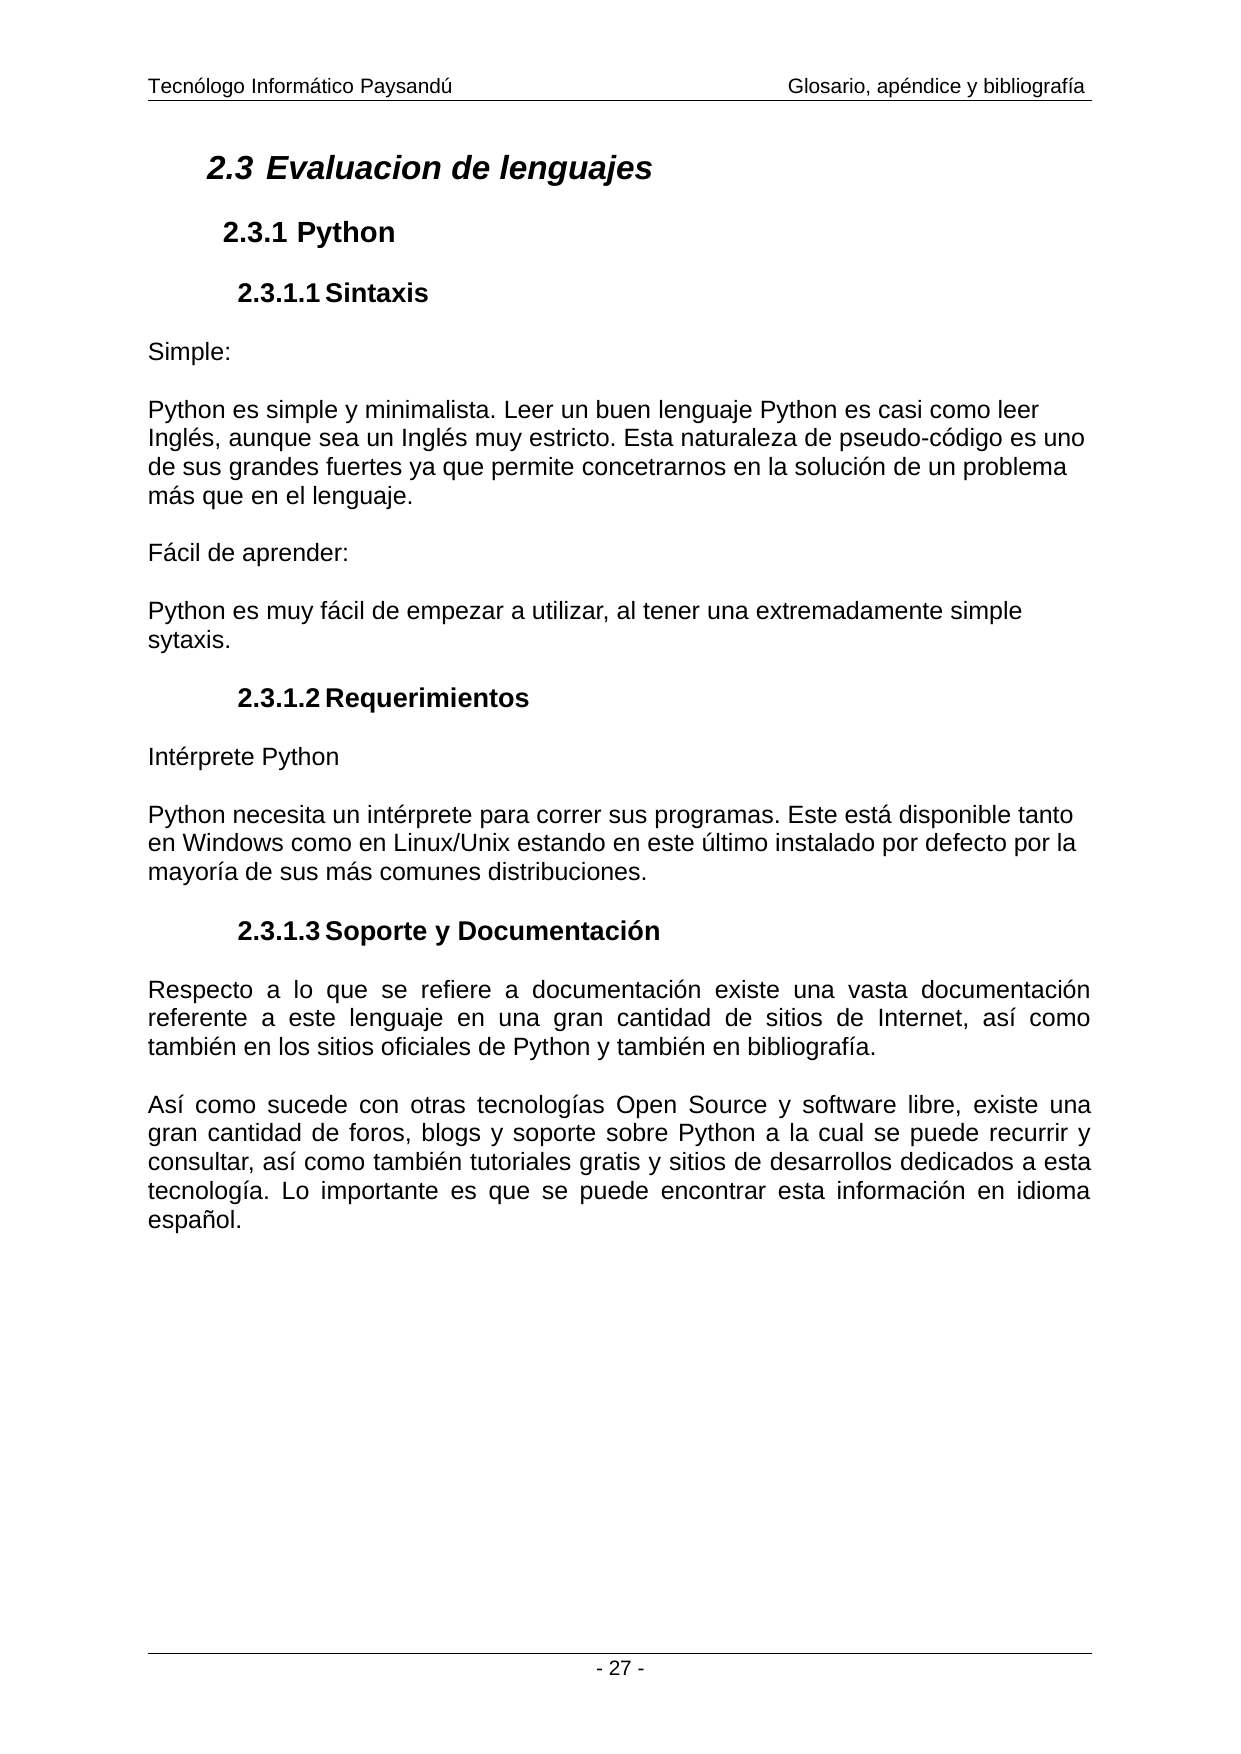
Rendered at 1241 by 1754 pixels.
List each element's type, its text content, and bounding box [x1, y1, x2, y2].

text Python necesita un intérprete para correr sus programas. Este está disponible tanto en Windows como en Linux/Unix estando en este último instalado por defecto por la mayoría de sus más comunes distribuciones. [148, 800, 1092, 886]
text Python es simple y minimalista. Leer un buen lenguaje Python es casi como leer Inglés, aunque sea un Inglés muy estricto. Esta naturaleza de pseudo-código es uno de sus grandes fuertes ya que permite concetrarnos en la solución de un problema más que en el lenguaje. [148, 395, 1092, 510]
text Fácil de aprender: [148, 538, 1092, 567]
subtitle Python [223, 215, 1092, 248]
list Simple: [148, 337, 1092, 366]
subtitle Evaluacion de lenguajes [207, 148, 1092, 186]
text Así como sucede con otras tecnologías Open Source y software libre, existe una gran cantidad de foros, blogs y soporte sobre Python a la cual se puede recurrir y consultar, así como también tutoriales gratis y sitios de desarrollos dedicados a esta tecnología. Lo importante es que se puede encontrar esta información en idioma español. [148, 1090, 1092, 1233]
text Respecto a lo que se refiere a documentación existe una vasta documentación referente a este lenguaje en una gran cantidad de sitios de Internet, así como también en los sitios oficiales de Python y también en bibliografía. [148, 975, 1092, 1061]
text Intérprete Python [148, 742, 1092, 771]
subtitle Requerimientos [237, 682, 1092, 713]
subtitle Soporte y Documentación [237, 915, 1092, 946]
subtitle Sintaxis [237, 277, 1092, 308]
text Python es muy fácil de empezar a utilizar, al tener una extremadamente simple sytaxis. [148, 596, 1092, 653]
